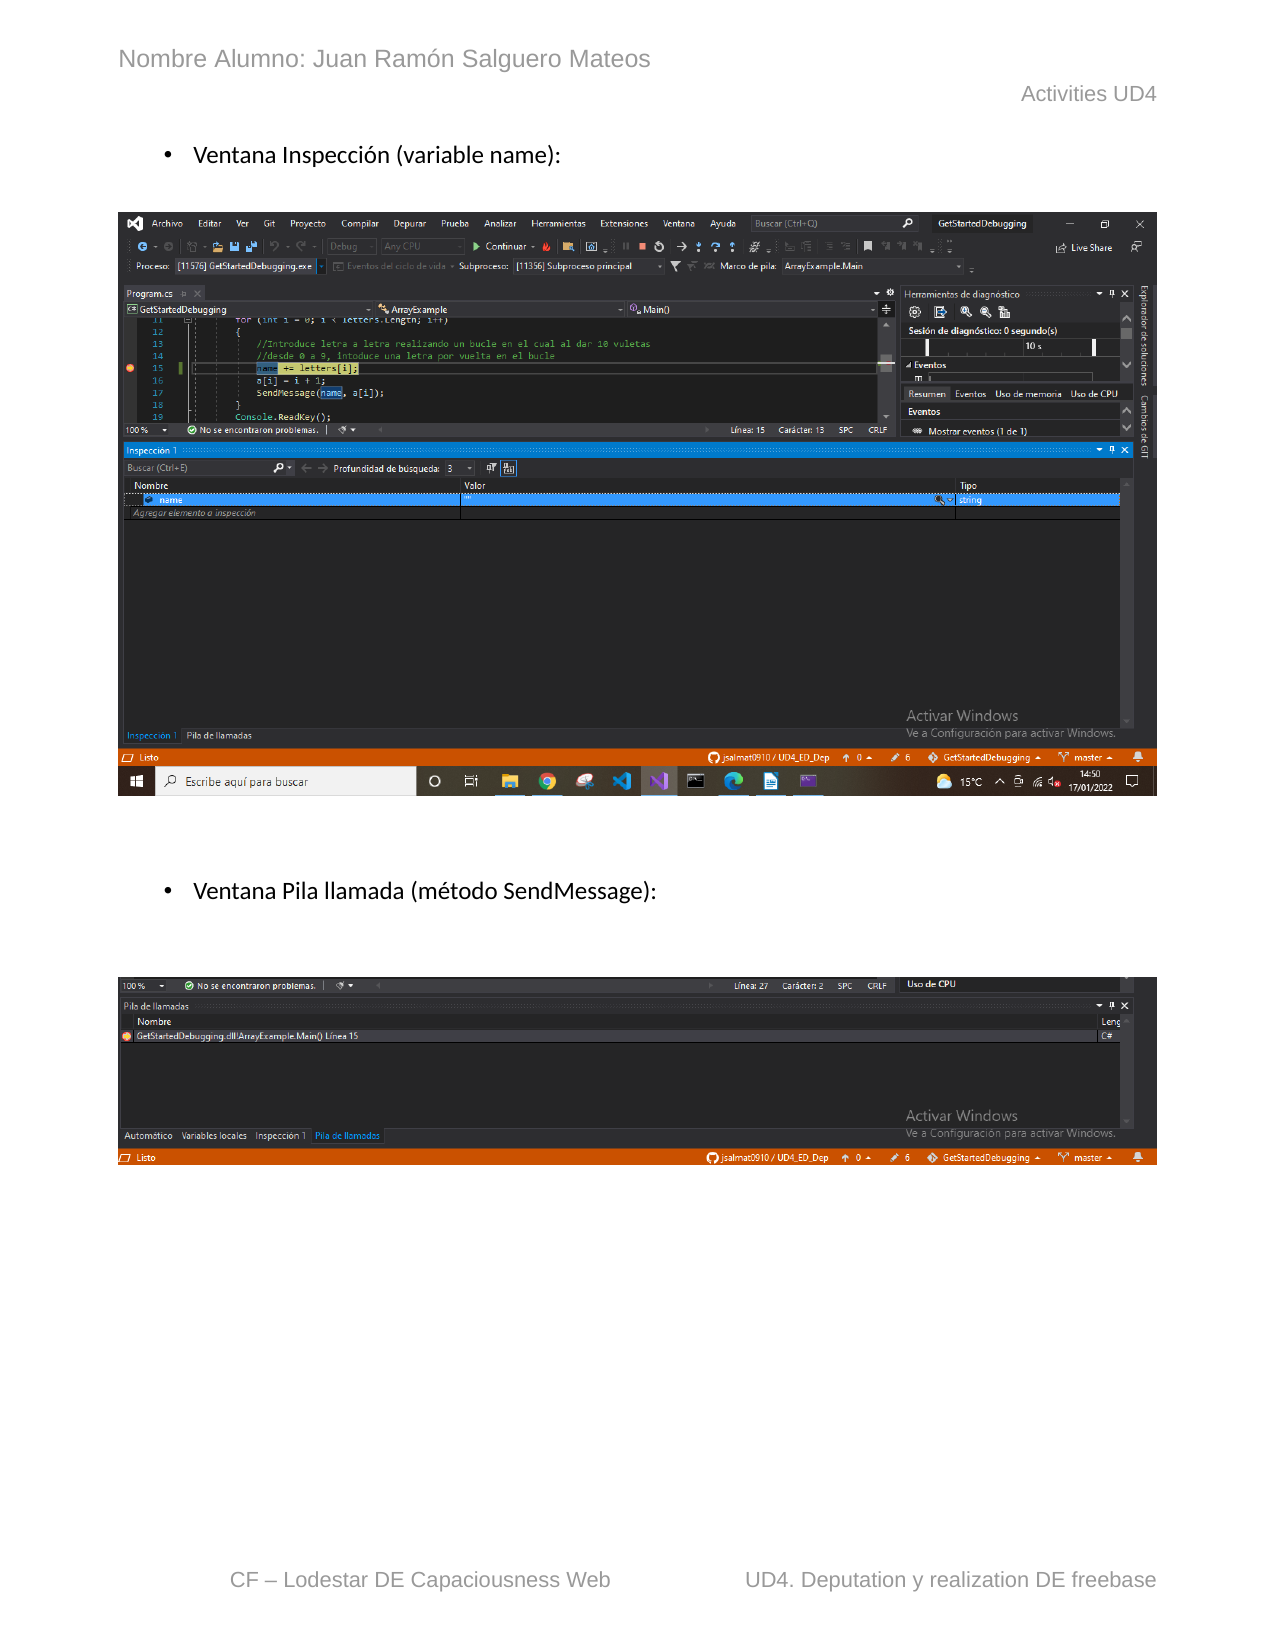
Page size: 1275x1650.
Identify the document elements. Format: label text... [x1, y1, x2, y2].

list Ventana Inspección (variable name): [164, 139, 1157, 169]
picture [118, 212, 1157, 796]
picture [118, 977, 1157, 1165]
list Ventana Pila llamada (método SendMessage): [164, 875, 1157, 906]
